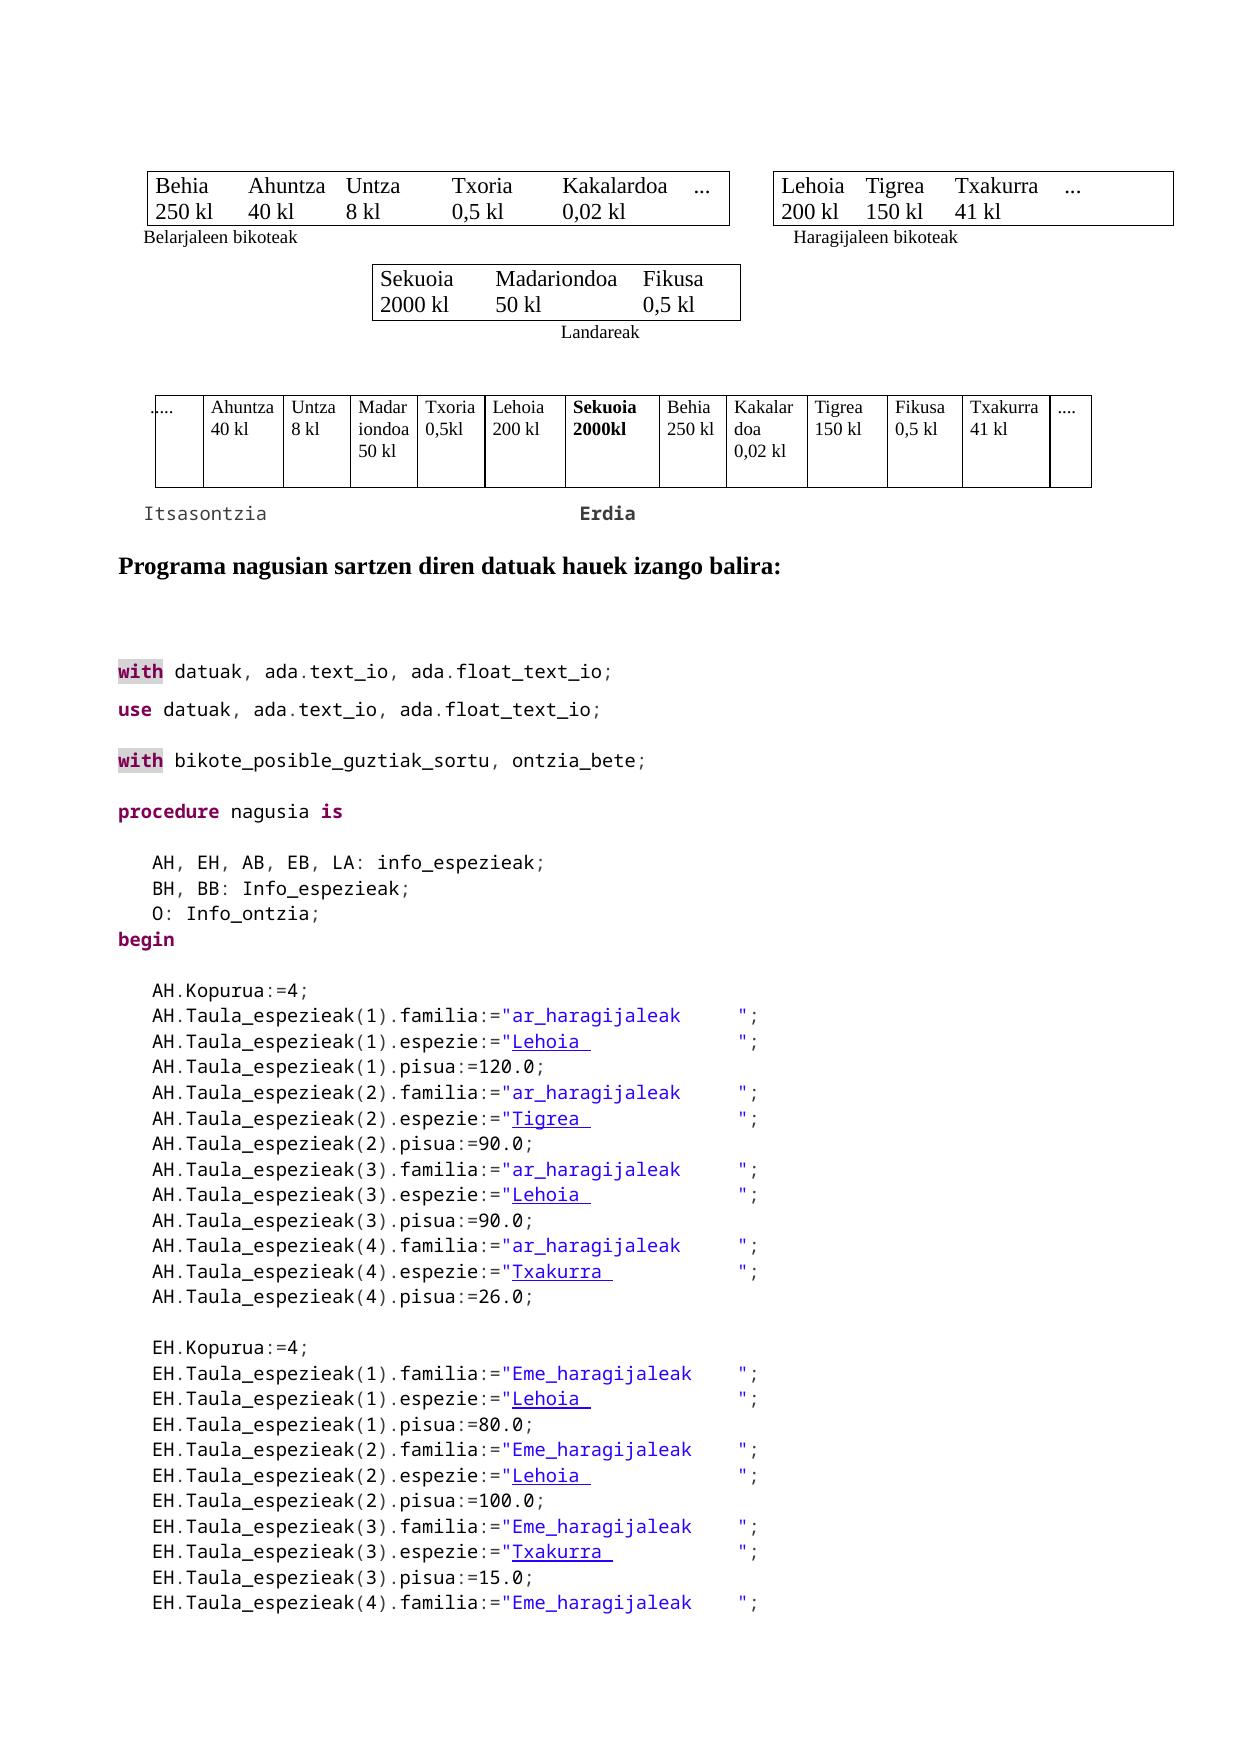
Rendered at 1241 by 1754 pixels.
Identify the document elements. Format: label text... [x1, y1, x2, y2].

text begin [118, 926, 1122, 952]
table_header Tigrea 150 kl [808, 396, 887, 487]
text AH.Taula_espezieak(1).espezie:="Lehoia "; [118, 1028, 1122, 1054]
text AH.Taula_espezieak(4).pisua:=26.0; [118, 1283, 1122, 1309]
text EH.Taula_espezieak(2).pisua:=100.0; [118, 1488, 1122, 1513]
table_header Ahuntza 40 kl [241, 172, 338, 224]
text EH.Taula_espezieak(2).espezie:="Lehoia "; [118, 1462, 1122, 1488]
text EH.Taula_espezieak(3).familia:="Eme_haragijaleak "; [118, 1513, 1122, 1539]
text AH.Taula_espezieak(1).familia:="ar_haragijaleak "; [118, 1003, 1122, 1028]
table_header Txakurra 41 kl [947, 172, 1057, 224]
text AH.Taula_espezieak(1).pisua:=120.0; [118, 1054, 1122, 1079]
text Belarjaleen bikoteak Haragijaleen bikoteak [118, 226, 1122, 247]
text AH.Taula_espezieak(2).familia:="ar_haragijaleak "; [118, 1079, 1122, 1105]
table_header Txakurra 41 kl [963, 396, 1049, 487]
text EH.Taula_espezieak(2).familia:="Eme_haragijaleak "; [118, 1437, 1122, 1462]
text O: Info_ontzia; [118, 901, 1122, 926]
text EH.Taula_espezieak(1).espezie:="Lehoia "; [118, 1386, 1122, 1411]
table_header Untza 8 kl [284, 396, 350, 487]
text EH.Taula_espezieak(3).pisua:=15.0; [118, 1564, 1122, 1590]
text AH.Taula_espezieak(4).familia:="ar_haragijaleak "; [118, 1232, 1122, 1258]
table_header [730, 171, 773, 224]
text AH.Taula_espezieak(3).espezie:="Lehoia "; [118, 1181, 1122, 1207]
table_header Ahuntza 40 kl [204, 396, 283, 487]
text Programa nagusian sartzen diren datuak hauek izango balira: [118, 551, 1122, 580]
table_header Madariondoa 50 kl [351, 396, 417, 487]
text AH.Kopurua:=4; [118, 977, 1122, 1003]
text with bikote_posible_guztiak_sortu, ontzia_bete; [118, 747, 1122, 773]
table_header Kakalardoa 0,02 kl [555, 172, 686, 224]
table_header Fikusa 0,5 kl [888, 396, 962, 487]
text AH.Taula_espezieak(2).espezie:="Tigrea "; [118, 1105, 1122, 1130]
text AH.Taula_espezieak(3).familia:="ar_haragijaleak "; [118, 1156, 1122, 1181]
text BH, BB: Info_espezieak; [118, 875, 1122, 901]
text EH.Taula_espezieak(1).pisua:=80.0; [118, 1411, 1122, 1437]
table_header Sekuoia 2000kl [566, 396, 659, 487]
text AH, EH, AB, EB, LA: info_espezieak; [118, 849, 1122, 875]
table_header Untza 8 kl [338, 172, 444, 224]
text EH.Taula_espezieak(4).familia:="Eme_haragijaleak "; [118, 1590, 1122, 1615]
table_header Fikusa 0,5 kl [635, 265, 740, 320]
table_header Tigrea 150 kl [858, 172, 947, 224]
text EH.Kopurua:=4; [118, 1334, 1122, 1360]
table_header ... [686, 172, 729, 224]
table_header Behia 250 kl [148, 172, 241, 224]
text AH.Taula_espezieak(3).pisua:=90.0; [118, 1207, 1122, 1232]
text use datuak, ada.text_io, ada.float_text_io; [118, 696, 1122, 722]
text AH.Taula_espezieak(4).espezie:="Txakurra "; [118, 1258, 1122, 1283]
table_header Txoria 0,5 kl [444, 172, 555, 224]
table_header ... [1057, 172, 1173, 224]
table_header ..... [156, 396, 203, 487]
table_header Madariondoa 50 kl [488, 265, 635, 320]
text EH.Taula_espezieak(1).familia:="Eme_haragijaleak "; [118, 1360, 1122, 1386]
table_header .... [1051, 396, 1091, 487]
table_header Lehoia 200 kl [486, 396, 565, 487]
text Landareak [487, 295, 1122, 343]
table_header Lehoia 200 kl [774, 172, 858, 224]
text Itsasontzia Erdia [118, 500, 1122, 526]
table_header Txoria 0,5kl [418, 396, 484, 487]
text EH.Taula_espezieak(3).espezie:="Txakurra "; [118, 1539, 1122, 1564]
table_header Behia 250 kl [660, 396, 726, 487]
table_header Kakalardoa 0,02 kl [727, 396, 807, 487]
text AH.Taula_espezieak(2).pisua:=90.0; [118, 1130, 1122, 1156]
text procedure nagusia is [118, 798, 1122, 824]
table_header Sekuoia 2000 kl [373, 265, 488, 320]
text with datuak, ada.text_io, ada.float_text_io; [118, 658, 1122, 684]
